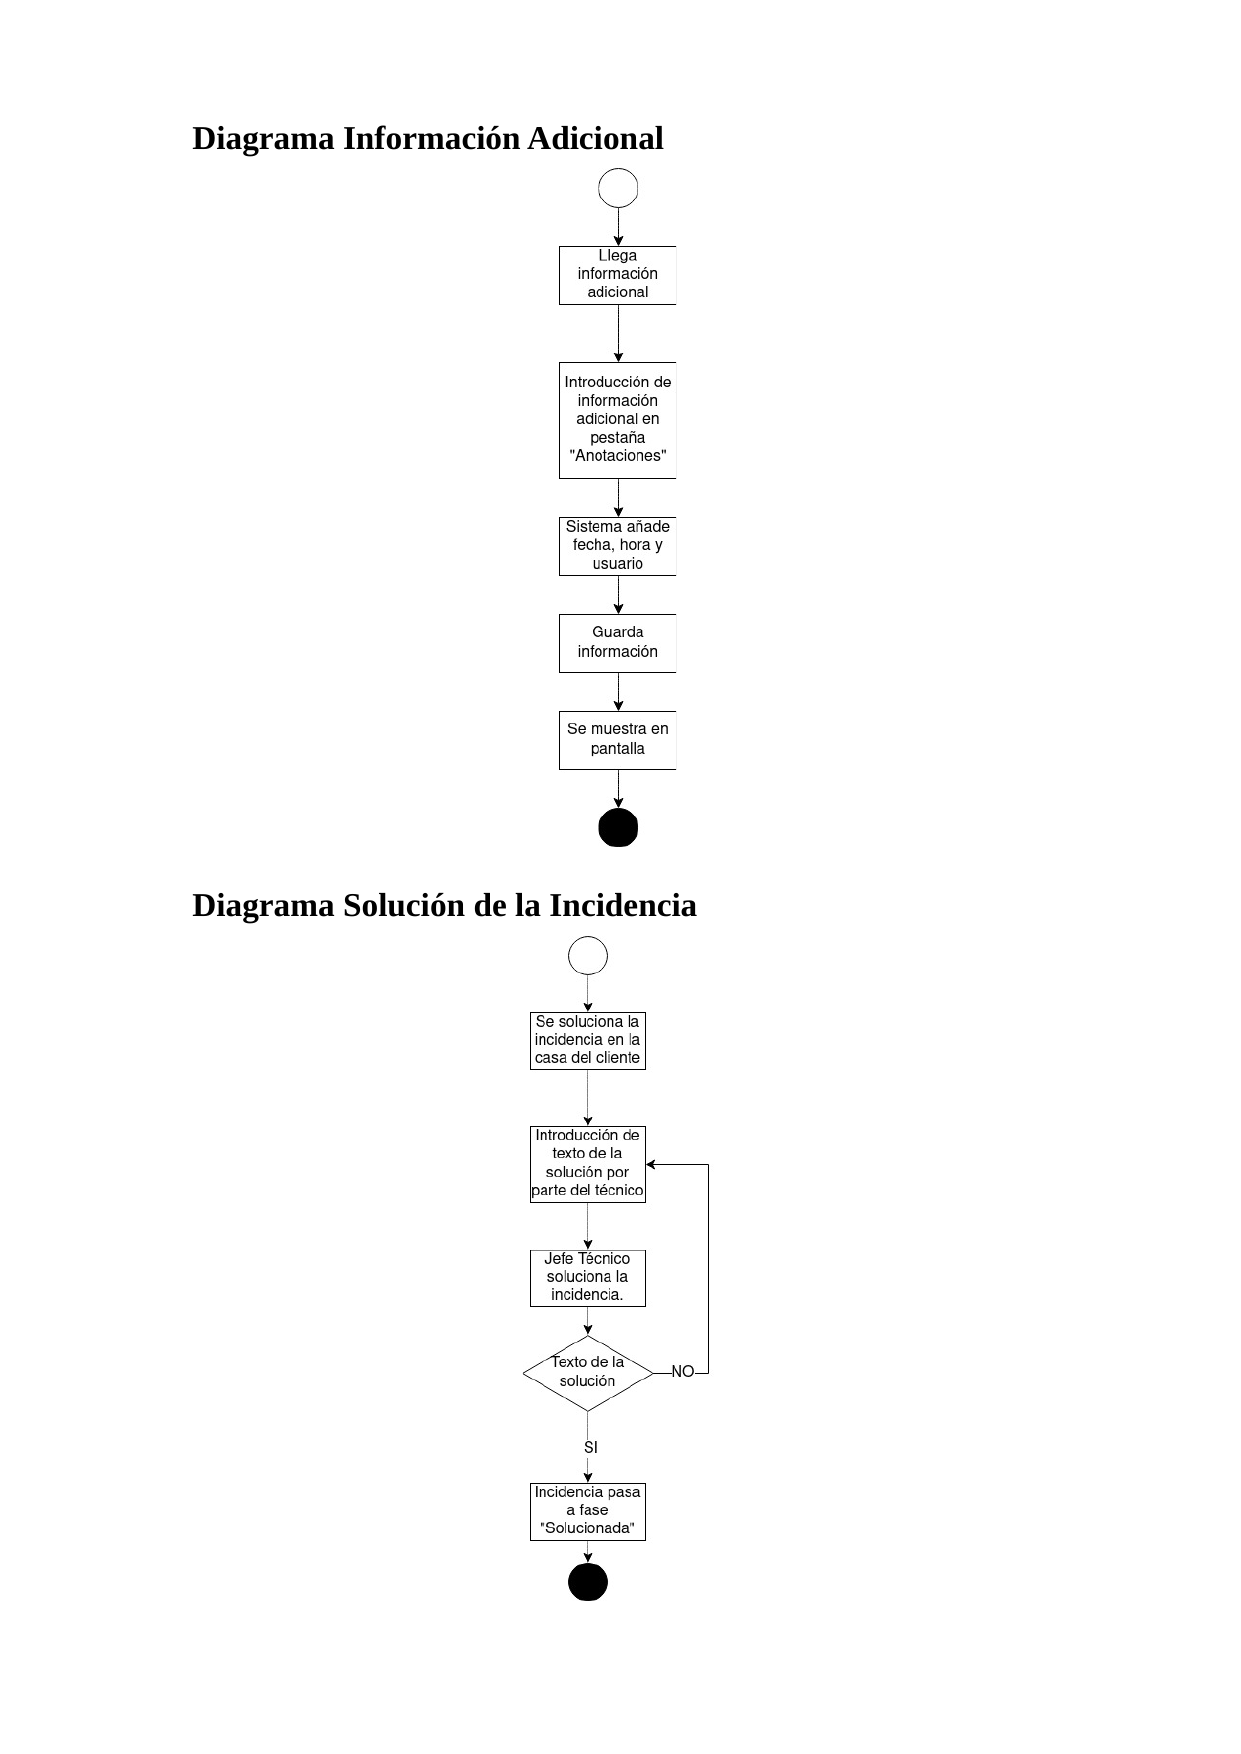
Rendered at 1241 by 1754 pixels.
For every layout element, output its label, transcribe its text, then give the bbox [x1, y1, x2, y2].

subtitle Diagrama Información Adicional [118, 118, 1122, 156]
picture [522, 936, 718, 1601]
subtitle Diagrama Solución de la Incidencia [118, 190, 1122, 924]
picture [559, 168, 677, 847]
